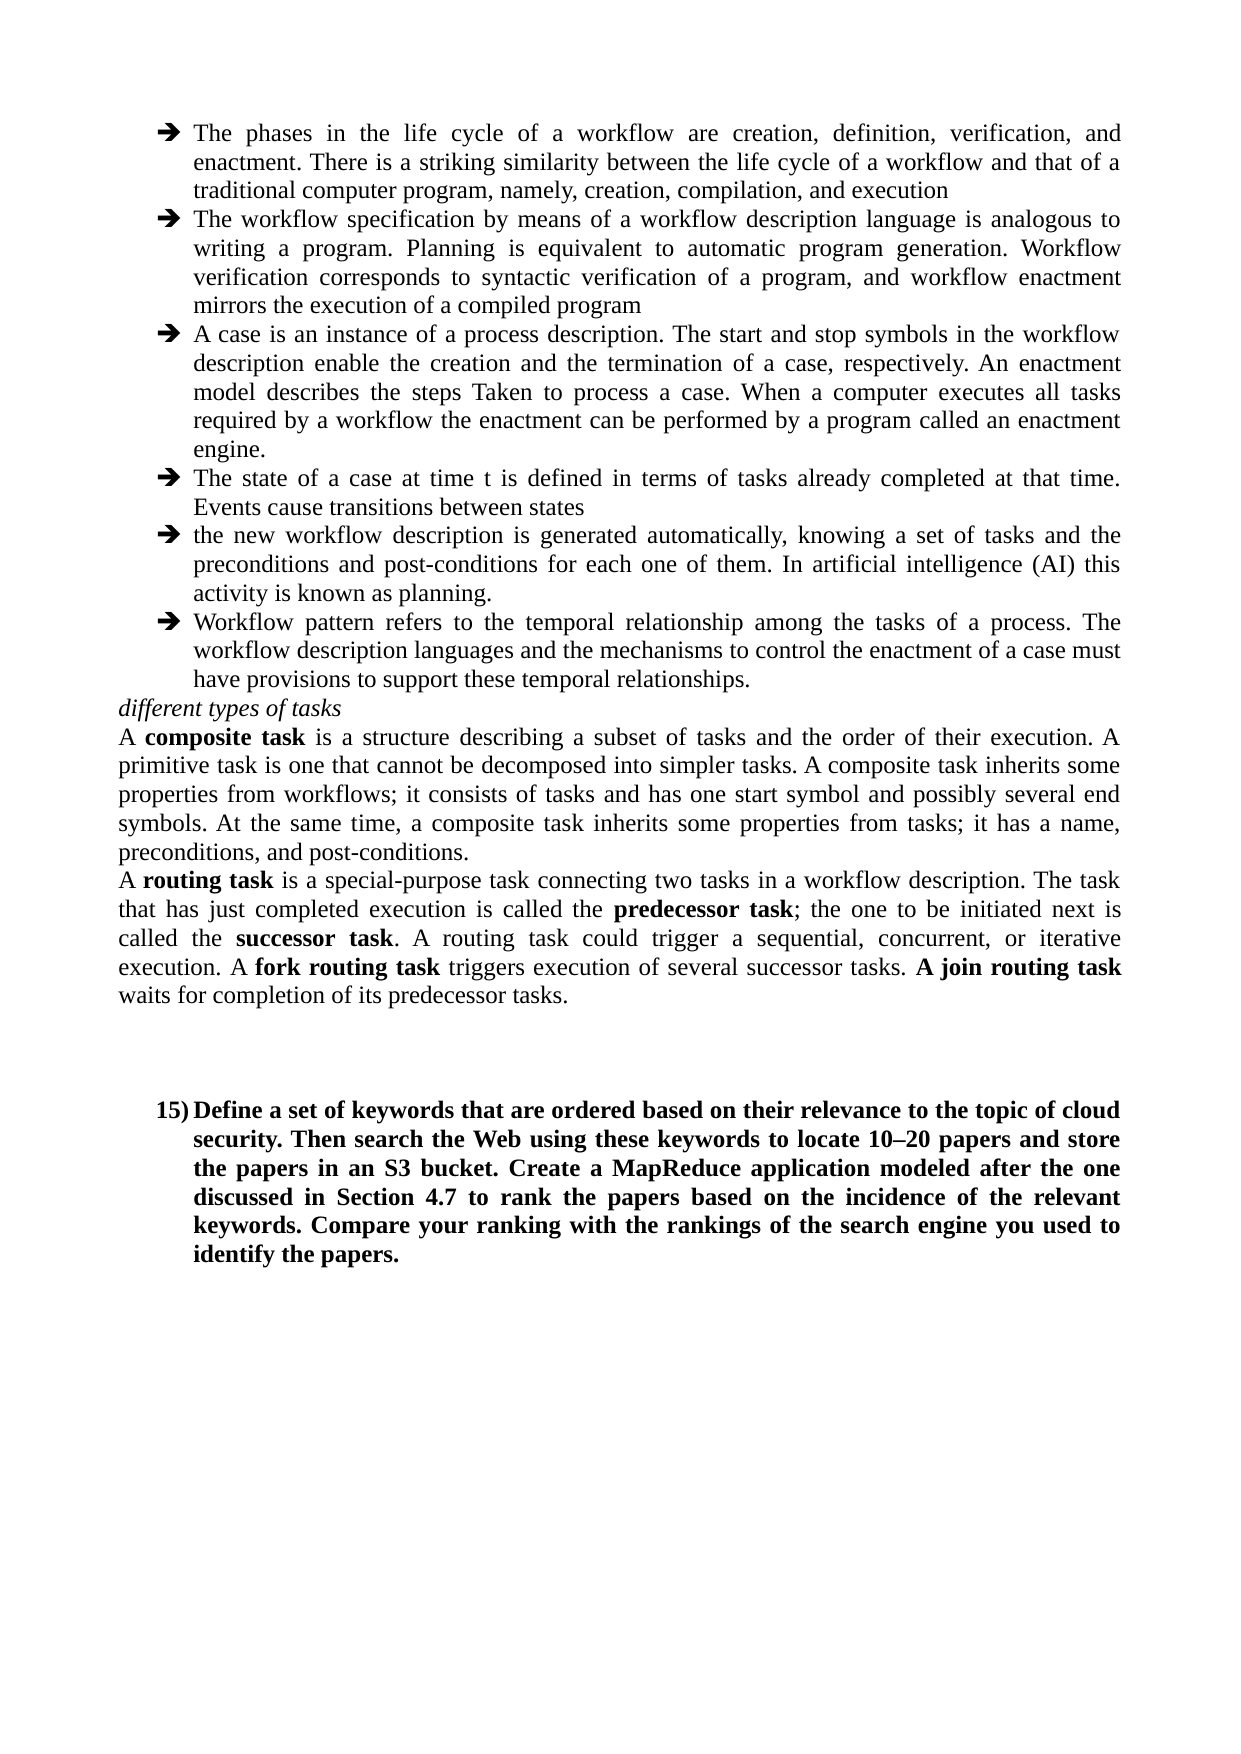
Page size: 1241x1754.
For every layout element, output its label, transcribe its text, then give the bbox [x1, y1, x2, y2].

list The phases in the life cycle of a workflow are creation, definition, verification, and enactment. There is a striking similarity between the life cycle of a workflow and that of a traditional computer program, namely, creation, compilation, and execution [156, 118, 1122, 204]
list the new workflow description is generated automatically, knowing a set of tasks and the preconditions and post-conditions for each one of them. In artificial intelligence (AI) this activity is known as planning. [156, 521, 1122, 607]
list Workflow pattern refers to the temporal relationship among the tasks of a process. The workflow description languages and the mechanisms to control the enactment of a case must have provisions to support these temporal relationships. [156, 607, 1122, 693]
list Define a set of keywords that are ordered based on their relevance to the topic of cloud security. Then search the Web using these keywords to locate 10–20 papers and store the papers in an S3 bucket. Create a MapReduce application modeled after the one discussed in Section 4.7 to rank the papers based on the incidence of the relevant keywords. Compare your ranking with the rankings of the search engine you used to identify the papers. [156, 1096, 1122, 1268]
list The workflow specification by means of a workflow description language is analogous to writing a program. Planning is equivalent to automatic program generation. Workflow verification corresponds to syntactic verification of a program, and workflow enactment mirrors the execution of a compiled program [156, 204, 1122, 319]
text different types of tasks [118, 693, 1122, 722]
text A routing task is a special-purpose task connecting two tasks in a workflow description. The task that has just completed execution is called the predecessor task; the one to be initiated next is called the successor task. A routing task could trigger a sequential, concurrent, or iterative execution. A fork routing task triggers execution of several successor tasks. A join routing task waits for completion of its predecessor tasks. [118, 866, 1122, 1009]
list The state of a case at time t is defined in terms of tasks already completed at that time. Events cause transitions between states [156, 463, 1122, 521]
text A composite task is a structure describing a subset of tasks and the order of their execution. A primitive task is one that cannot be decomposed into simpler tasks. A composite task inherits some properties from workflows; it consists of tasks and has one start symbol and possibly several end symbols. At the same time, a composite task inherits some properties from tasks; it has a name, preconditions, and post-conditions. [118, 722, 1122, 866]
list A case is an instance of a process description. The start and stop symbols in the workflow description enable the creation and the termination of a case, respectively. An enactment model describes the steps Taken to process a case. When a computer executes all tasks required by a workflow the enactment can be performed by a program called an enactment engine. [156, 319, 1122, 463]
